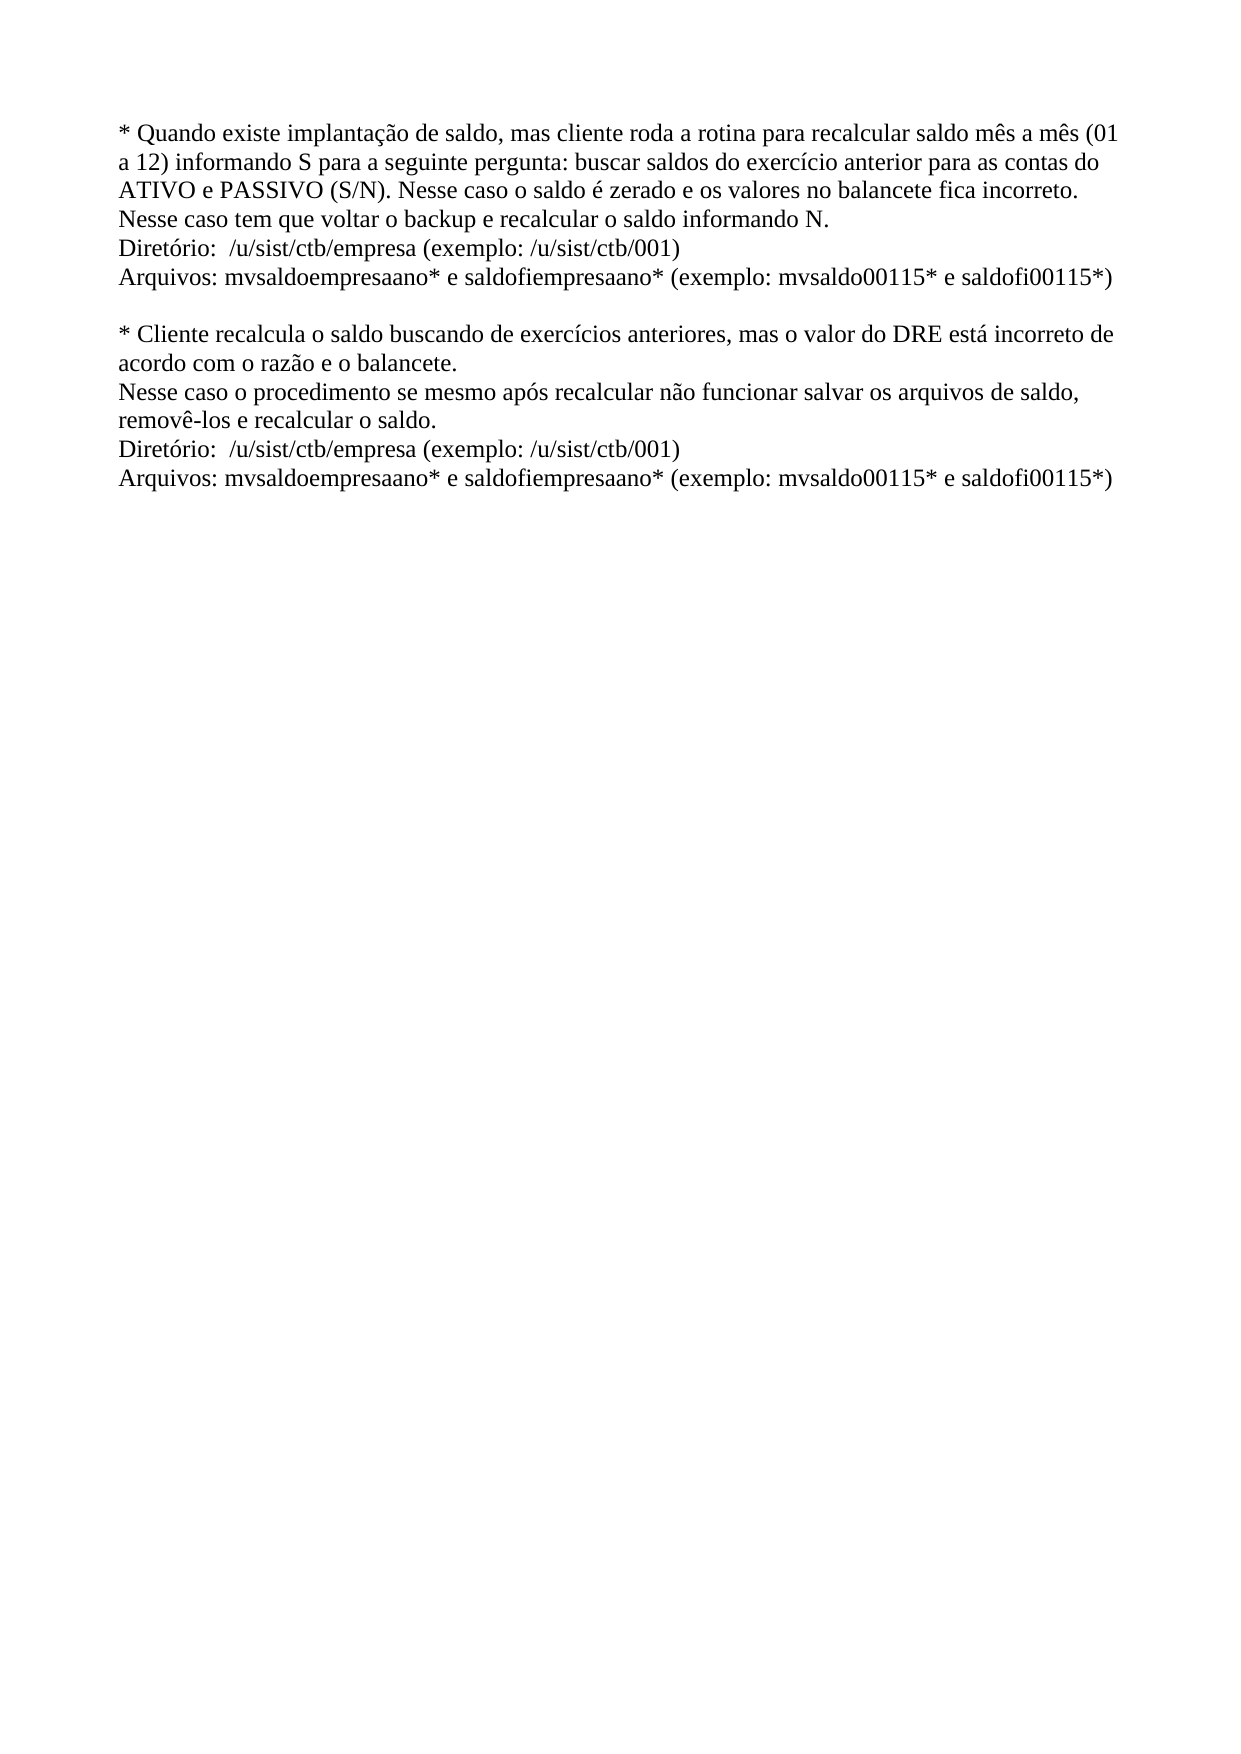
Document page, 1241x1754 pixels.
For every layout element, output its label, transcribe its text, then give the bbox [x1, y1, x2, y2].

text Arquivos: mvsaldoempresaano* e saldofiempresaano* (exemplo: mvsaldo00115* e saldofi00115*) [118, 463, 1122, 492]
text * Quando existe implantação de saldo, mas cliente roda a rotina para recalcular saldo mês a mês (01 a 12) informando S para a seguinte pergunta: buscar saldos do exercício anterior para as contas do ATIVO e PASSIVO (S/N). Nesse caso o saldo é zerado e os valores no balancete fica incorreto. [118, 118, 1122, 204]
text Nesse caso o procedimento se mesmo após recalcular não funcionar salvar os arquivos de saldo, removê-los e recalcular o saldo. [118, 377, 1122, 434]
text Diretório: /u/sist/ctb/empresa (exemplo: /u/sist/ctb/001) [118, 233, 1122, 262]
text Diretório: /u/sist/ctb/empresa (exemplo: /u/sist/ctb/001) [118, 434, 1122, 463]
text Nesse caso tem que voltar o backup e recalcular o saldo informando N. [118, 204, 1122, 233]
text Arquivos: mvsaldoempresaano* e saldofiempresaano* (exemplo: mvsaldo00115* e saldofi00115*) [118, 262, 1122, 291]
text * Cliente recalcula o saldo buscando de exercícios anteriores, mas o valor do DRE está incorreto de acordo com o razão e o balancete. [118, 319, 1122, 377]
